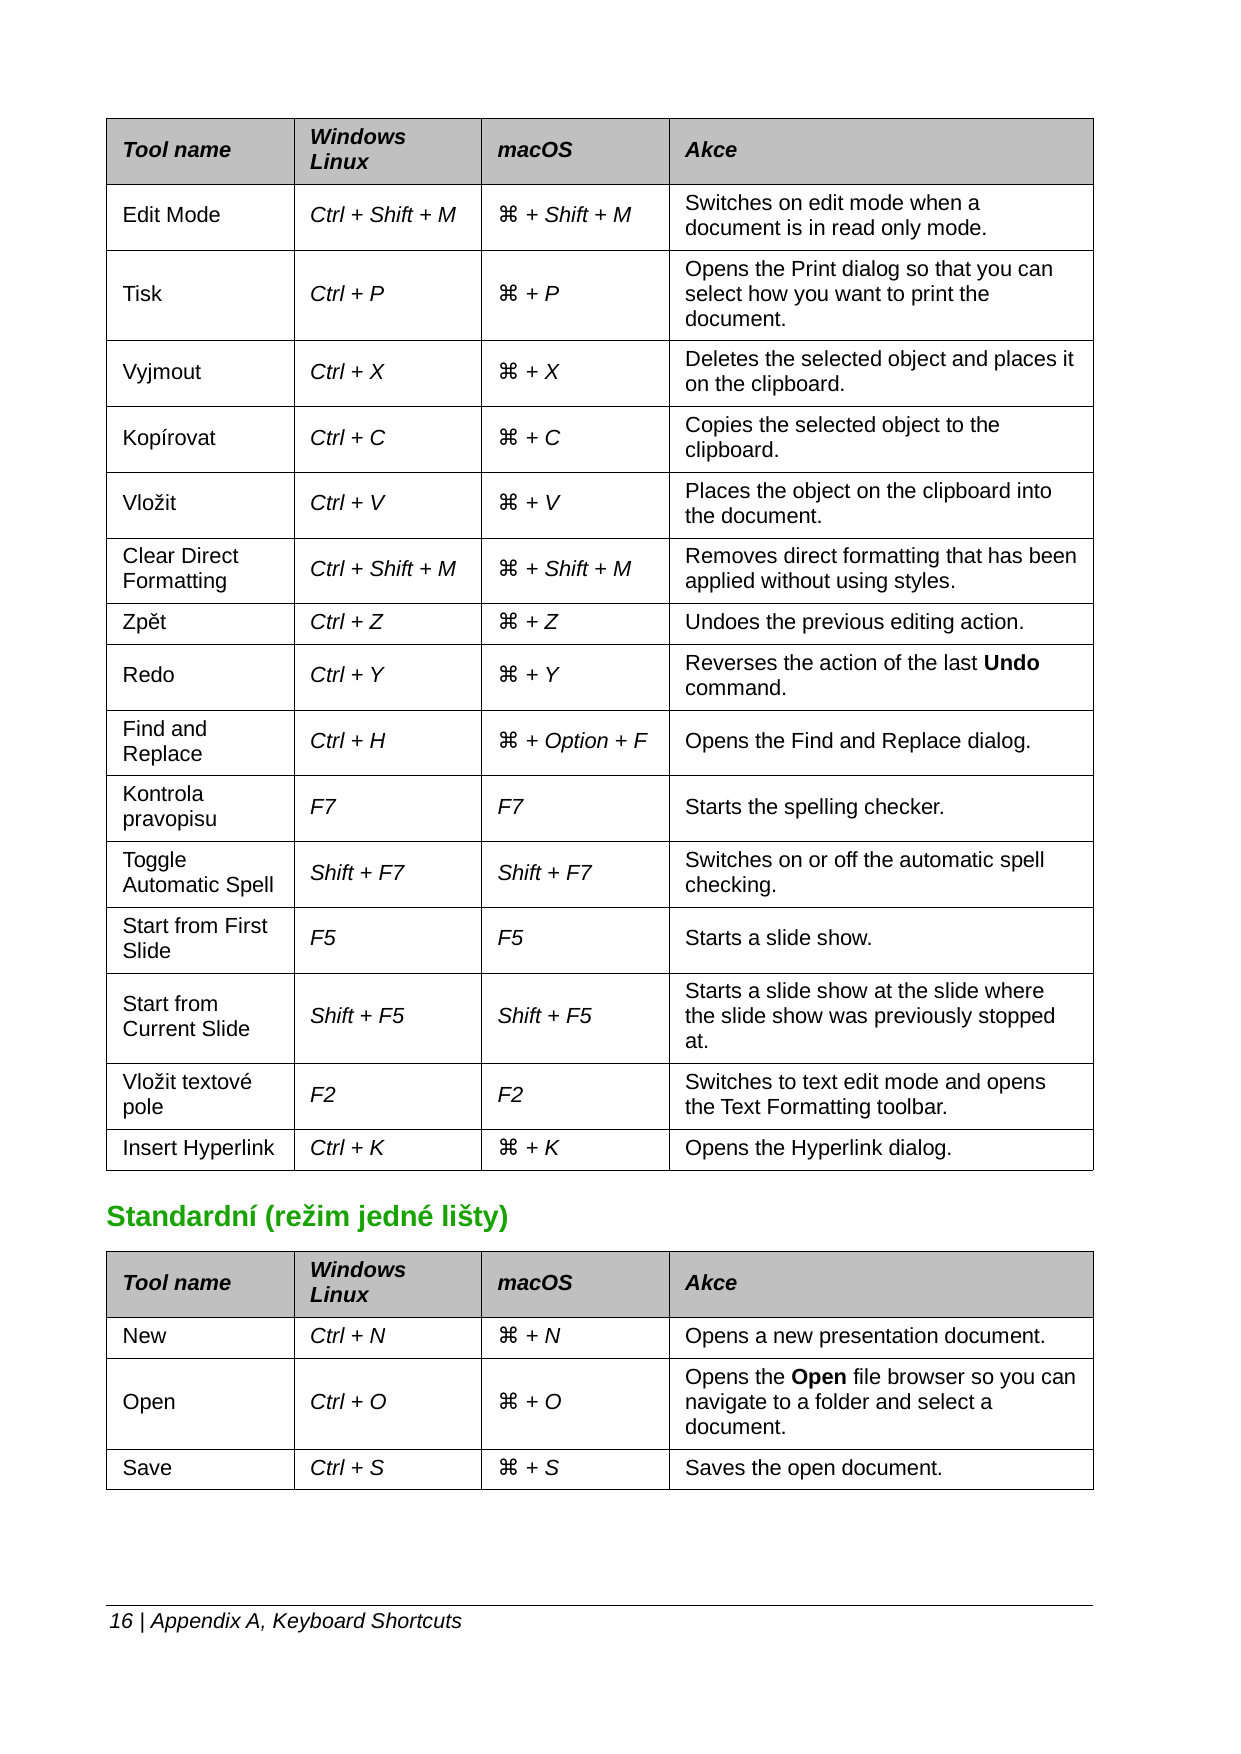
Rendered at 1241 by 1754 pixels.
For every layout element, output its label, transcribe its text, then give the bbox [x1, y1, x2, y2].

table_cell F5 [482, 908, 669, 973]
table_cell Reverses the action of the last Undo command. [670, 645, 1093, 710]
table_cell Places the object on the clipboard into the document. [670, 473, 1093, 537]
table_cell Start from Current Slide [107, 974, 294, 1063]
table_cell ⌘ + X [482, 341, 669, 406]
table_cell Opens the Hyperlink dialog. [670, 1130, 1093, 1170]
table_cell Ctrl + O [295, 1359, 481, 1448]
table_cell Kontrola pravopisu [107, 776, 294, 841]
table_cell ⌘ + N [482, 1318, 669, 1358]
table_cell Zpět [107, 604, 294, 644]
table_cell F5 [295, 908, 481, 973]
table_cell F2 [295, 1064, 481, 1129]
table_cell ⌘ + P [482, 251, 669, 340]
table_cell Shift + F5 [482, 974, 669, 1063]
table_cell Removes direct formatting that has been applied without using styles. [670, 539, 1093, 603]
table_cell Saves the open document. [670, 1450, 1093, 1489]
table_cell F7 [482, 776, 669, 841]
subtitle Standardní (režim jedné lišty) [106, 1199, 1093, 1233]
table_header Akce [670, 1252, 1093, 1317]
table_cell F2 [482, 1064, 669, 1129]
table_cell Shift + F7 [295, 842, 481, 907]
table_cell Vložit [107, 473, 294, 537]
table_cell Opens the Print dialog so that you can select how you want to print the document. [670, 251, 1093, 340]
table_cell ⌘ + Y [482, 645, 669, 710]
table_cell New [107, 1318, 294, 1358]
table_cell Ctrl + H [295, 711, 481, 775]
table_cell Opens the Find and Replace dialog. [670, 711, 1093, 775]
table_cell Ctrl + P [295, 251, 481, 340]
table_cell Shift + F7 [482, 842, 669, 907]
table_cell Ctrl + N [295, 1318, 481, 1358]
table_header macOS [482, 1252, 669, 1317]
table_cell ⌘ + K [482, 1130, 669, 1170]
table_cell Vyjmout [107, 341, 294, 406]
table_cell Save [107, 1450, 294, 1489]
table_cell Switches to text edit mode and opens the Text Formatting toolbar. [670, 1064, 1093, 1129]
table_header Akce [670, 119, 1093, 184]
table_header Windows Linux [295, 1252, 481, 1317]
table_cell Copies the selected object to the clipboard. [670, 407, 1093, 472]
table_cell Switches on or off the automatic spell checking. [670, 842, 1093, 907]
table_cell ⌘ + S [482, 1450, 669, 1489]
table_cell Insert Hyperlink [107, 1130, 294, 1170]
table_cell Ctrl + Y [295, 645, 481, 710]
table_header Tool name [107, 119, 294, 184]
table_cell Edit Mode [107, 185, 294, 249]
table_cell Opens the Open file browser so you can navigate to a folder and select a document. [670, 1359, 1093, 1448]
table_cell Starts the spelling checker. [670, 776, 1093, 841]
table_cell ⌘ + O [482, 1359, 669, 1448]
table_cell Start from First Slide [107, 908, 294, 973]
table_cell Ctrl + V [295, 473, 481, 537]
table_cell Starts a slide show. [670, 908, 1093, 973]
table_cell Starts a slide show at the slide where the slide show was previously stopped at. [670, 974, 1093, 1063]
table_cell Clear Direct Formatting [107, 539, 294, 603]
table_cell Deletes the selected object and places it on the clipboard. [670, 341, 1093, 406]
table_cell ⌘ + Option + F [482, 711, 669, 775]
table_cell ⌘ + Shift + M [482, 185, 669, 249]
table_cell Tisk [107, 251, 294, 340]
table_cell Toggle Automatic Spell [107, 842, 294, 907]
table_header Windows Linux [295, 119, 481, 184]
table_cell ⌘ + Z [482, 604, 669, 644]
table_cell Ctrl + X [295, 341, 481, 406]
table_cell Open [107, 1359, 294, 1448]
table_cell ⌘ + Shift + M [482, 539, 669, 603]
table_cell Kopírovat [107, 407, 294, 472]
table_cell Shift + F5 [295, 974, 481, 1063]
table_cell Find and Replace [107, 711, 294, 775]
table_cell ⌘ + V [482, 473, 669, 537]
table_cell Switches on edit mode when a document is in read only mode. [670, 185, 1093, 249]
table_cell Redo [107, 645, 294, 710]
table_cell Ctrl + Shift + M [295, 185, 481, 249]
table_cell Ctrl + Z [295, 604, 481, 644]
table_cell F7 [295, 776, 481, 841]
table_header macOS [482, 119, 669, 184]
table_cell Vložit textové pole [107, 1064, 294, 1129]
table_header Tool name [107, 1252, 294, 1317]
table_cell Undoes the previous editing action. [670, 604, 1093, 644]
table_cell Ctrl + C [295, 407, 481, 472]
table_cell ⌘ + C [482, 407, 669, 472]
table_cell Ctrl + S [295, 1450, 481, 1489]
table_cell Opens a new presentation document. [670, 1318, 1093, 1358]
table_cell Ctrl + K [295, 1130, 481, 1170]
table_cell Ctrl + Shift + M [295, 539, 481, 603]
